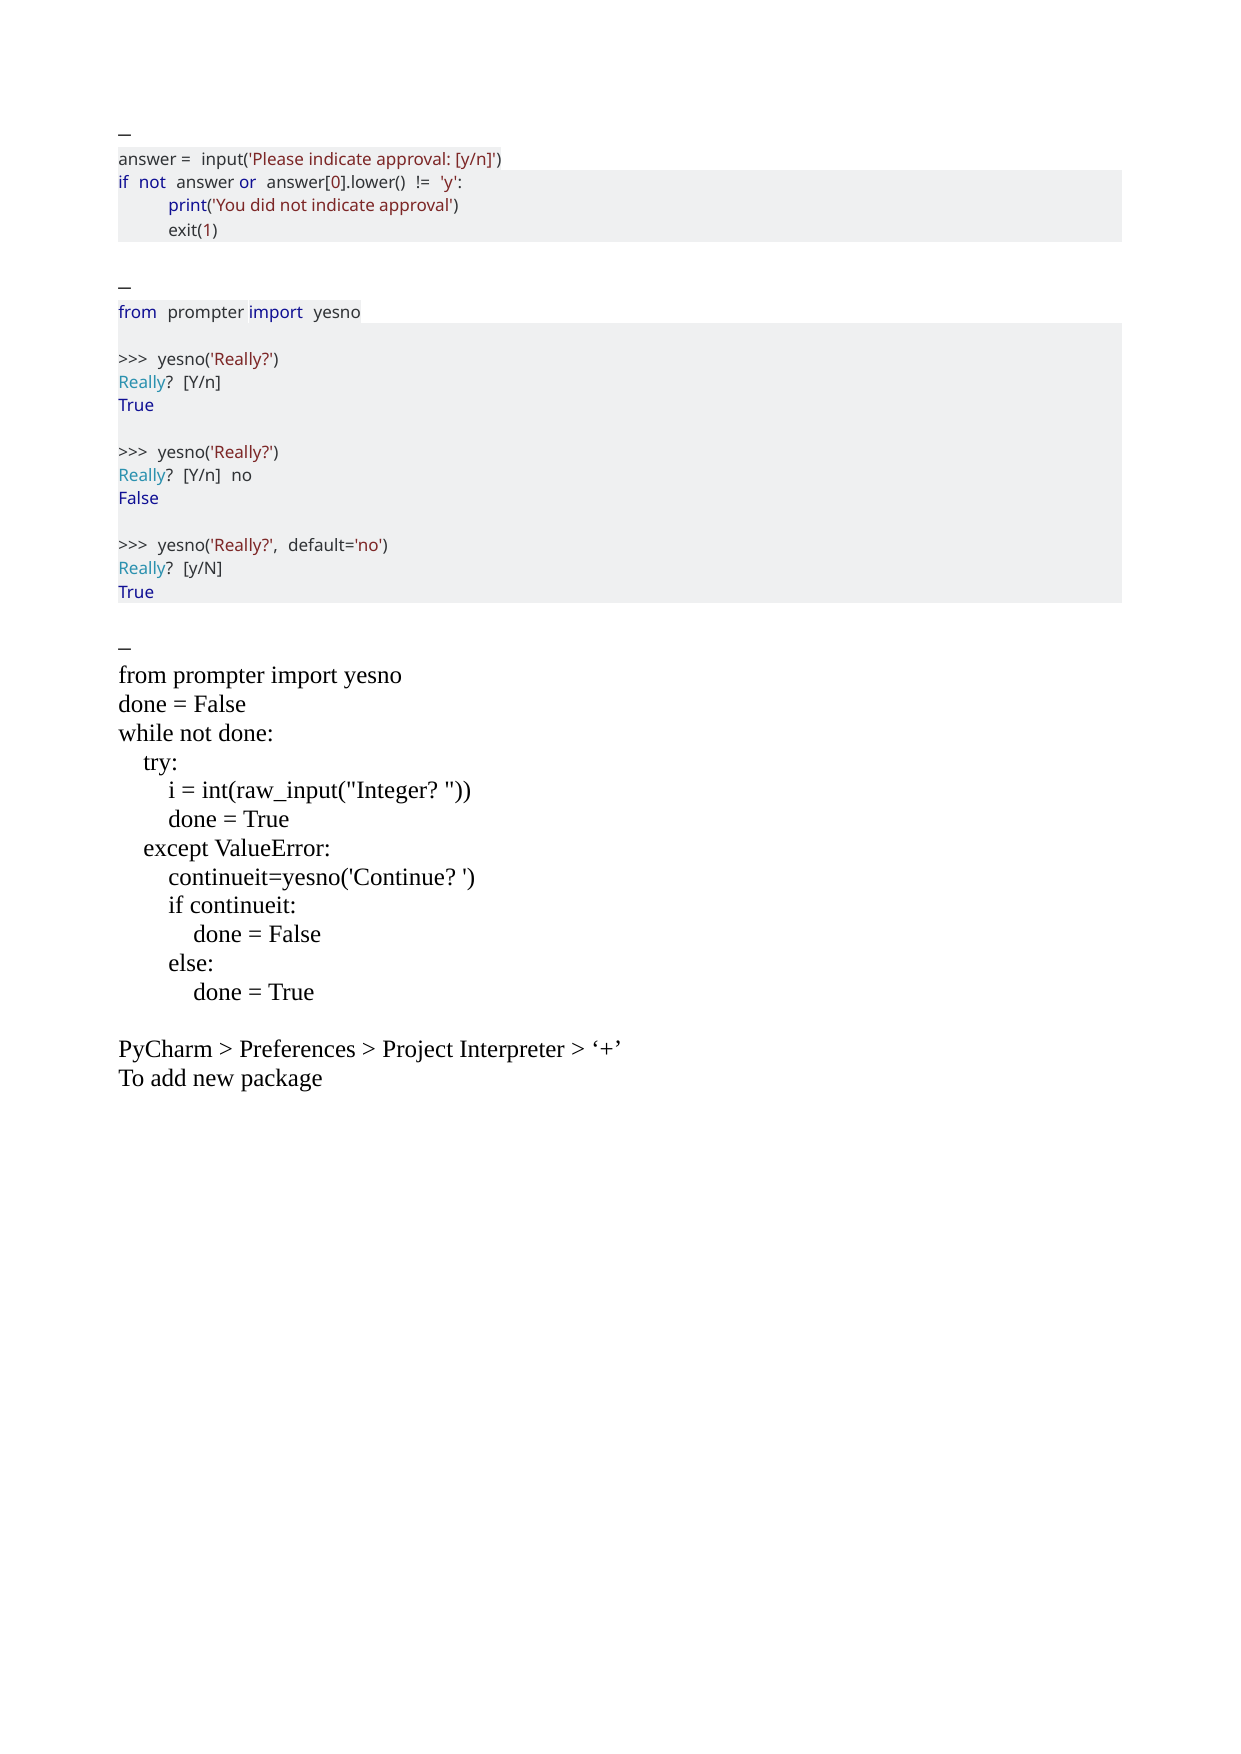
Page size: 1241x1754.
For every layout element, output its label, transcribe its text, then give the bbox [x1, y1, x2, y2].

text PyCharm > Preferences > Project Interpreter > ‘+’ [118, 1034, 1122, 1063]
text True [118, 580, 1122, 603]
text Really? [Y/n] [118, 370, 1122, 393]
text exit(1) [118, 218, 1122, 242]
text print('You did not indicate approval') [118, 193, 1122, 218]
text else: [118, 948, 1122, 977]
text done = False [118, 689, 1122, 718]
text – [118, 632, 1122, 661]
text if not answer or answer[0].lower() != 'y': [118, 170, 1122, 193]
text >>> yesno('Really?', default='no') [118, 533, 1122, 557]
text >>> yesno('Really?') [118, 440, 1122, 463]
text – [118, 118, 1122, 147]
text i = int(raw_input("Integer? ")) [118, 776, 1122, 804]
text To add new package [118, 1063, 1122, 1092]
text Really? [y/N] [118, 557, 1122, 580]
text True [118, 393, 1122, 416]
text done = True [118, 977, 1122, 1006]
text – [118, 271, 1122, 300]
text >>> yesno('Really?') [118, 347, 1122, 370]
text while not done: [118, 718, 1122, 747]
text from prompter import yesno [118, 300, 1122, 323]
text if continueit: [118, 891, 1122, 919]
text Really? [Y/n] no [118, 463, 1122, 486]
text answer = input('Please indicate approval: [y/n]') [118, 147, 1122, 170]
text done = True [118, 804, 1122, 833]
text done = False [118, 919, 1122, 948]
text False [118, 486, 1122, 510]
text from prompter import yesno [118, 661, 1122, 689]
text except ValueError: [118, 833, 1122, 862]
text continueit=yesno('Continue? ') [118, 862, 1122, 891]
text try: [118, 747, 1122, 776]
